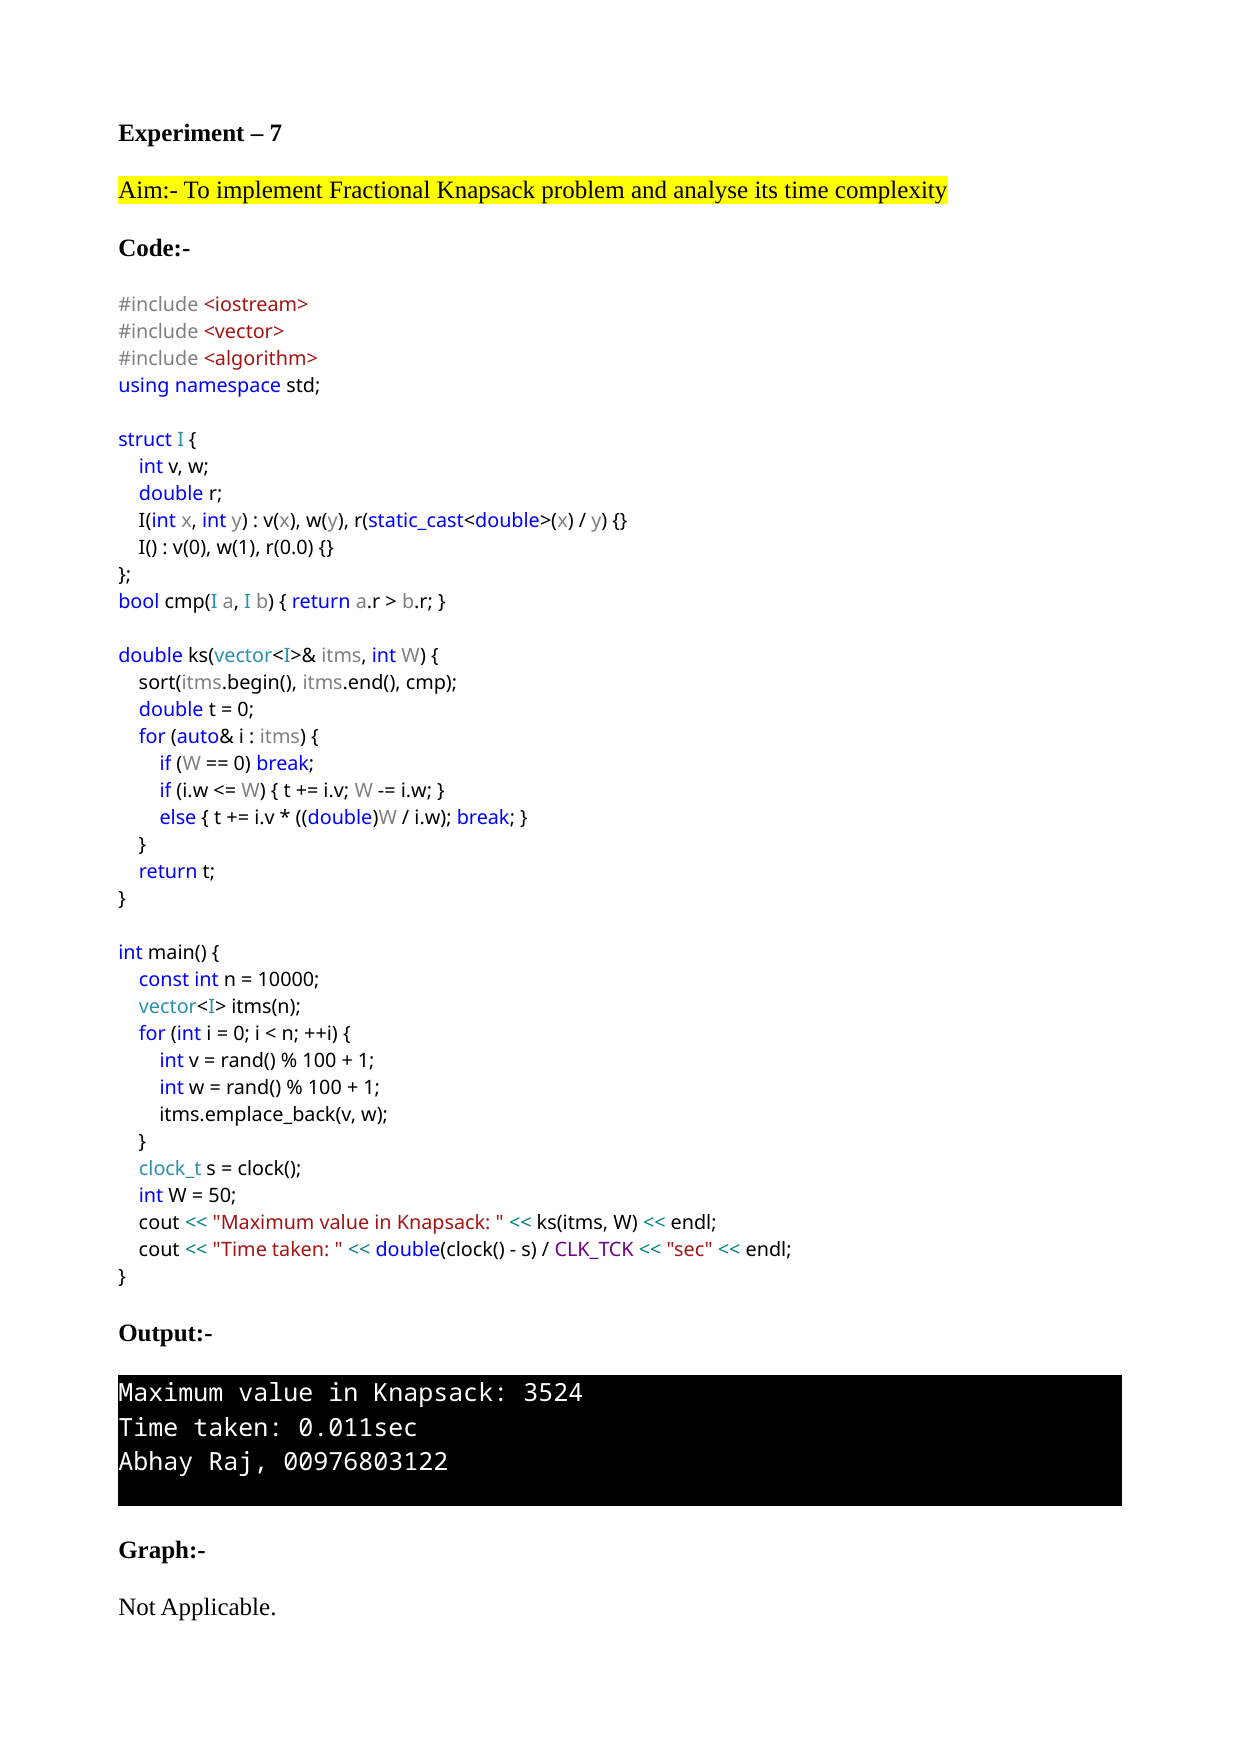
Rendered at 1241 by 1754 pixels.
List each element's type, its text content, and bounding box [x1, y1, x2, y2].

text Aim:- To implement Fractional Knapsack problem and analyse its time complexity [118, 176, 1122, 204]
text } [118, 1262, 1122, 1289]
text for (int i = 0; i < n; ++i) { [118, 1019, 1122, 1046]
text const int n = 10000; [118, 965, 1122, 992]
text cout << "Time taken: " << double(clock() - s) / CLK_TCK << "sec" << endl; [118, 1235, 1122, 1262]
text struct I { [118, 426, 1122, 452]
text vector<I> itms(n); [118, 992, 1122, 1019]
text } [118, 830, 1122, 857]
text else { t += i.v * ((double)W / i.w); break; } [118, 803, 1122, 830]
text clock_t s = clock(); [118, 1154, 1122, 1181]
text Experiment – 7 [118, 118, 1122, 147]
text for (auto& i : itms) { [118, 722, 1122, 749]
text double r; [118, 479, 1122, 506]
text } [118, 884, 1122, 911]
text } [118, 1127, 1122, 1154]
text Code:- [118, 233, 1122, 262]
text I(int x, int y) : v(x), w(y), r(static_cast<double>(x) / y) {} [118, 506, 1122, 533]
text #include <algorithm> [118, 344, 1122, 372]
text return t; [118, 857, 1122, 884]
text }; [118, 560, 1122, 587]
text Graph:- [118, 1535, 1122, 1563]
text int v, w; [118, 452, 1122, 479]
text bool cmp(I a, I b) { return a.r > b.r; } [118, 587, 1122, 614]
text I() : v(0), w(1), r(0.0) {} [118, 533, 1122, 560]
text int main() { [118, 938, 1122, 965]
text Maximum value in Knapsack: 3524 [118, 1375, 1122, 1409]
text using namespace std; [118, 372, 1122, 398]
text Time taken: 0.011sec [118, 1409, 1122, 1443]
text #include <iostream> [118, 291, 1122, 318]
text Output:- [118, 1318, 1122, 1346]
text #include <vector> [118, 318, 1122, 344]
text Abhay Raj, 00976803122 [118, 1443, 1122, 1506]
text if (i.w <= W) { t += i.v; W -= i.w; } [118, 776, 1122, 803]
text int W = 50; [118, 1181, 1122, 1208]
text int w = rand() % 100 + 1; [118, 1073, 1122, 1100]
text if (W == 0) break; [118, 749, 1122, 776]
text int v = rand() % 100 + 1; [118, 1046, 1122, 1073]
text double ks(vector<I>& itms, int W) { [118, 641, 1122, 668]
text itms.emplace_back(v, w); [118, 1100, 1122, 1127]
text sort(itms.begin(), itms.end(), cmp); [118, 668, 1122, 695]
text Not Applicable. [118, 1592, 1122, 1621]
text double t = 0; [118, 695, 1122, 722]
text cout << "Maximum value in Knapsack: " << ks(itms, W) << endl; [118, 1208, 1122, 1235]
